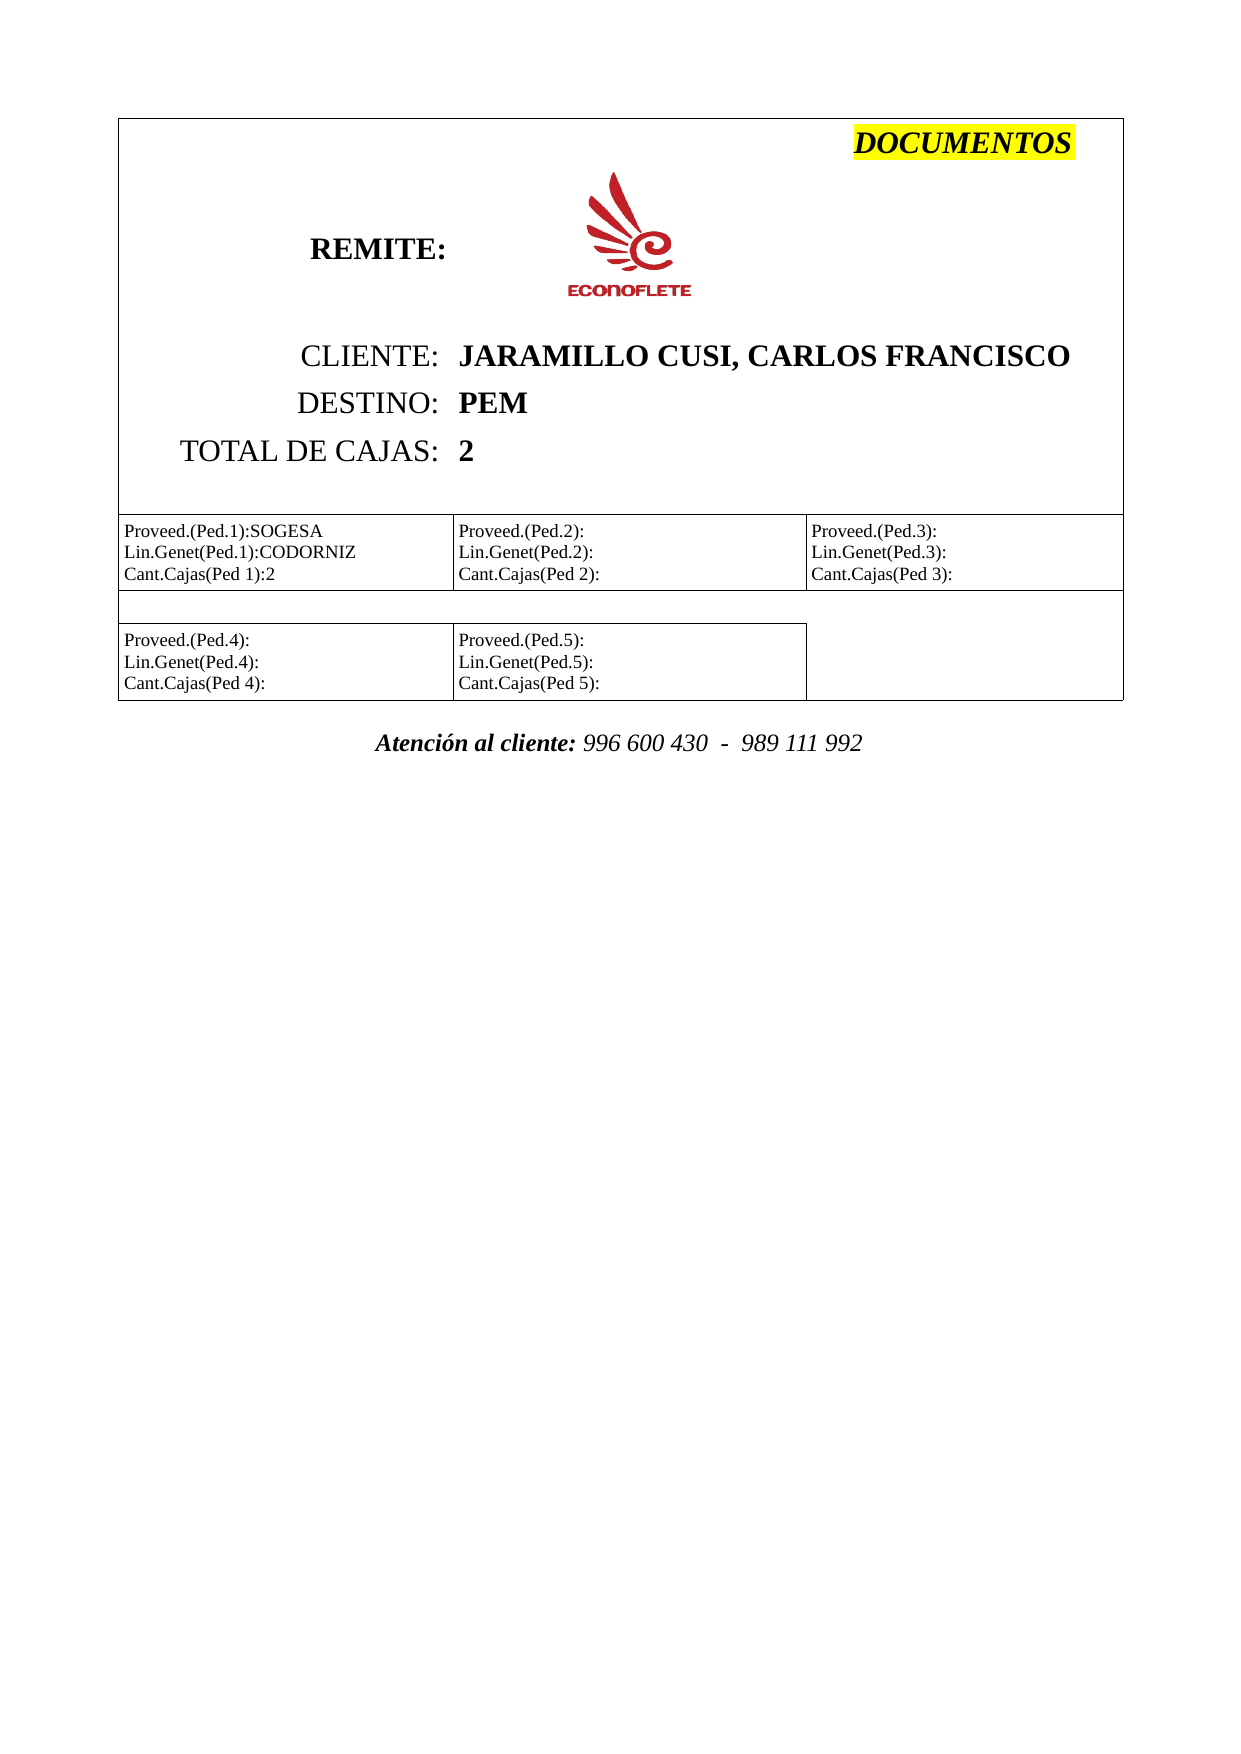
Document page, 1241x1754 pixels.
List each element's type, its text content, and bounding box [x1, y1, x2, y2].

table_cell Proveed.(Ped.5): Lin.Genet(Ped.5): Cant.Cajas(Ped 5): [454, 624, 806, 699]
table_cell TOTAL DE CAJAS: [119, 426, 453, 474]
table_cell [806, 166, 1123, 332]
table_cell [806, 474, 1123, 514]
table_cell PEM [453, 379, 806, 426]
table_cell Proveed.(Ped.2): Lin.Genet(Ped.2): Cant.Cajas(Ped 2): [454, 515, 806, 590]
table_cell [453, 591, 806, 623]
table_cell 2 [453, 426, 1123, 474]
table_cell [119, 474, 453, 514]
text Atención al cliente: 996 600 430 - 989 111 992 [118, 728, 1122, 757]
table_cell DESTINO: [119, 379, 453, 426]
picture [552, 171, 707, 297]
table_cell [453, 166, 806, 332]
table_cell Proveed.(Ped.1):SOGESA Lin.Genet(Ped.1):CODORNIZ Cant.Cajas(Ped 1):2 [119, 515, 453, 590]
table_cell [453, 474, 806, 514]
table_cell [806, 591, 1123, 623]
table_header [453, 119, 806, 166]
table_cell Proveed.(Ped.3): Lin.Genet(Ped.3): Cant.Cajas(Ped 3): [807, 515, 1123, 590]
table_cell CLIENTE: [119, 332, 453, 379]
table_cell [807, 623, 1123, 699]
table_cell JARAMILLO CUSI, CARLOS FRANCISCO [453, 332, 1123, 379]
table_cell [119, 591, 453, 623]
table_header [119, 119, 453, 166]
table_cell [806, 379, 1123, 426]
table_header DOCUMENTOS [806, 119, 1123, 166]
table_cell REMITE: [119, 166, 453, 332]
table_cell Proveed.(Ped.4): Lin.Genet(Ped.4): Cant.Cajas(Ped 4): [119, 624, 453, 699]
